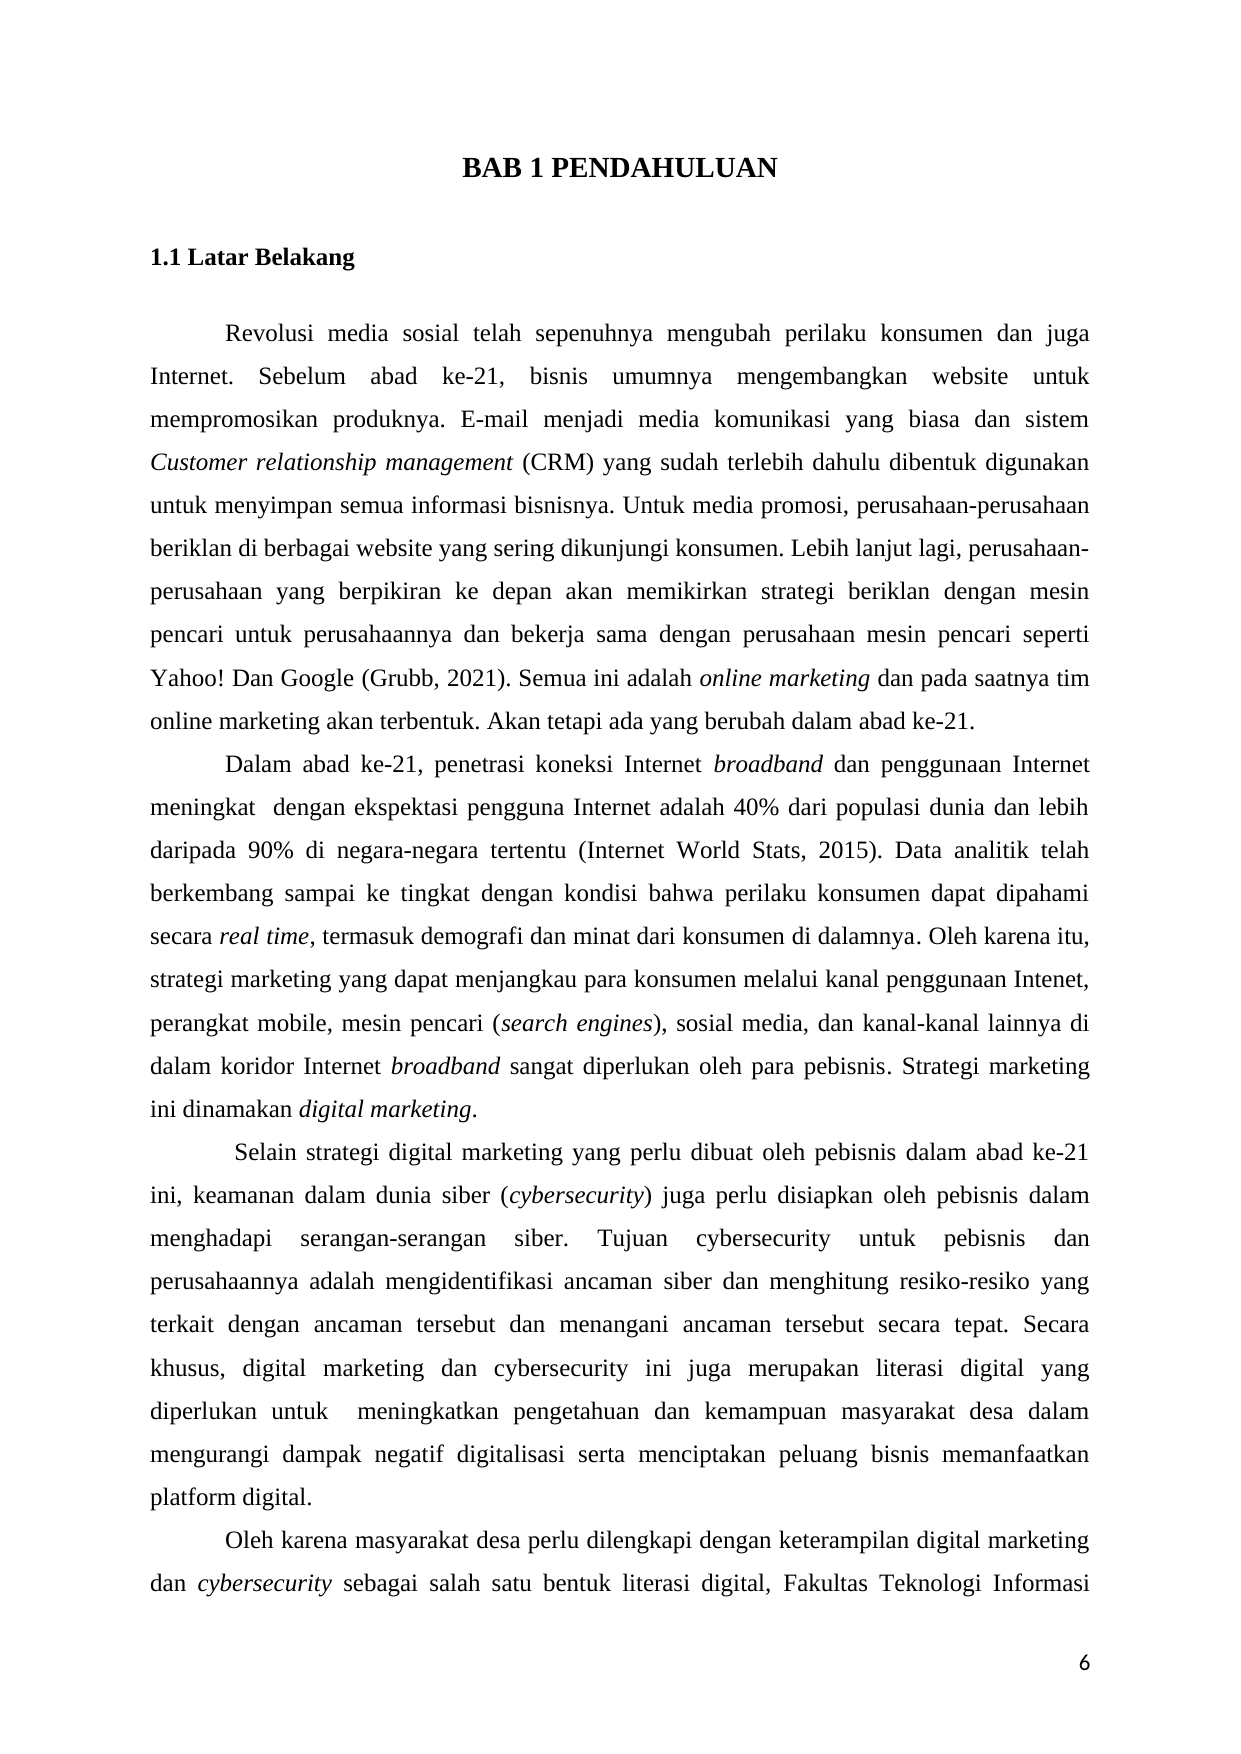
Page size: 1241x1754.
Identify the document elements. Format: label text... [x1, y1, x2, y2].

text Dalam abad ke-21, penetrasi koneksi Internet broadband dan penggunaan Internet meningkat dengan ekspektasi pengguna Internet adalah 40% dari populasi dunia dan lebih daripada 90% di negara-negara tertentu (Internet World Stats, 2015). Data analitik telah berkembang sampai ke tingkat dengan kondisi bahwa perilaku konsumen dapat dipahami secara real time, termasuk demografi dan minat dari konsumen di dalamnya. Oleh karena itu, strategi marketing yang dapat menjangkau para konsumen melalui kanal penggunaan Intenet, perangkat mobile, mesin pencari (search engines), sosial media, dan kanal-kanal lainnya di dalam koridor Internet broadband sangat diperlukan oleh para pebisnis. Strategi marketing ini dinamakan digital marketing. [150, 749, 1090, 1123]
text Oleh karena masyarakat desa perlu dilengkapi dengan keterampilan digital marketing dan cybersecurity sebagai salah satu bentuk literasi digital, Fakultas Teknologi Informasi [150, 1525, 1090, 1597]
subtitle BAB 1 PENDAHULUAN [150, 150, 1090, 183]
subtitle 1.1 Latar Belakang [150, 242, 1090, 270]
text Selain strategi digital marketing yang perlu dibuat oleh pebisnis dalam abad ke-21 ini, keamanan dalam dunia siber (cybersecurity) juga perlu disiapkan oleh pebisnis dalam menghadapi serangan-serangan siber. Tujuan cybersecurity untuk pebisnis dan perusahaannya adalah mengidentifikasi ancaman siber dan menghitung resiko-resiko yang terkait dengan ancaman tersebut dan menangani ancaman tersebut secara tepat. Secara khusus, digital marketing dan cybersecurity ini juga merupakan literasi digital yang diperlukan untuk meningkatkan pengetahuan dan kemampuan masyarakat desa dalam mengurangi dampak negatif digitalisasi serta menciptakan peluang bisnis memanfaatkan platform digital. [150, 1137, 1090, 1511]
text Revolusi media sosial telah sepenuhnya mengubah perilaku konsumen dan juga Internet. Sebelum abad ke-21, bisnis umumnya mengembangkan website untuk mempromosikan produknya. E-mail menjadi media komunikasi yang biasa dan sistem Customer relationship management (CRM) yang sudah terlebih dahulu dibentuk digunakan untuk menyimpan semua informasi bisnisnya. Untuk media promosi, perusahaan-perusahaan beriklan di berbagai website yang sering dikunjungi konsumen. Lebih lanjut lagi, perusahaan-perusahaan yang berpikiran ke depan akan memikirkan strategi beriklan dengan mesin pencari untuk perusahaannya dan bekerja sama dengan perusahaan mesin pencari seperti Yahoo! Dan Google (Grubb, 2021). Semua ini adalah online marketing dan pada saatnya tim online marketing akan terbentuk. Akan tetapi ada yang berubah dalam abad ke-21. [150, 318, 1090, 734]
